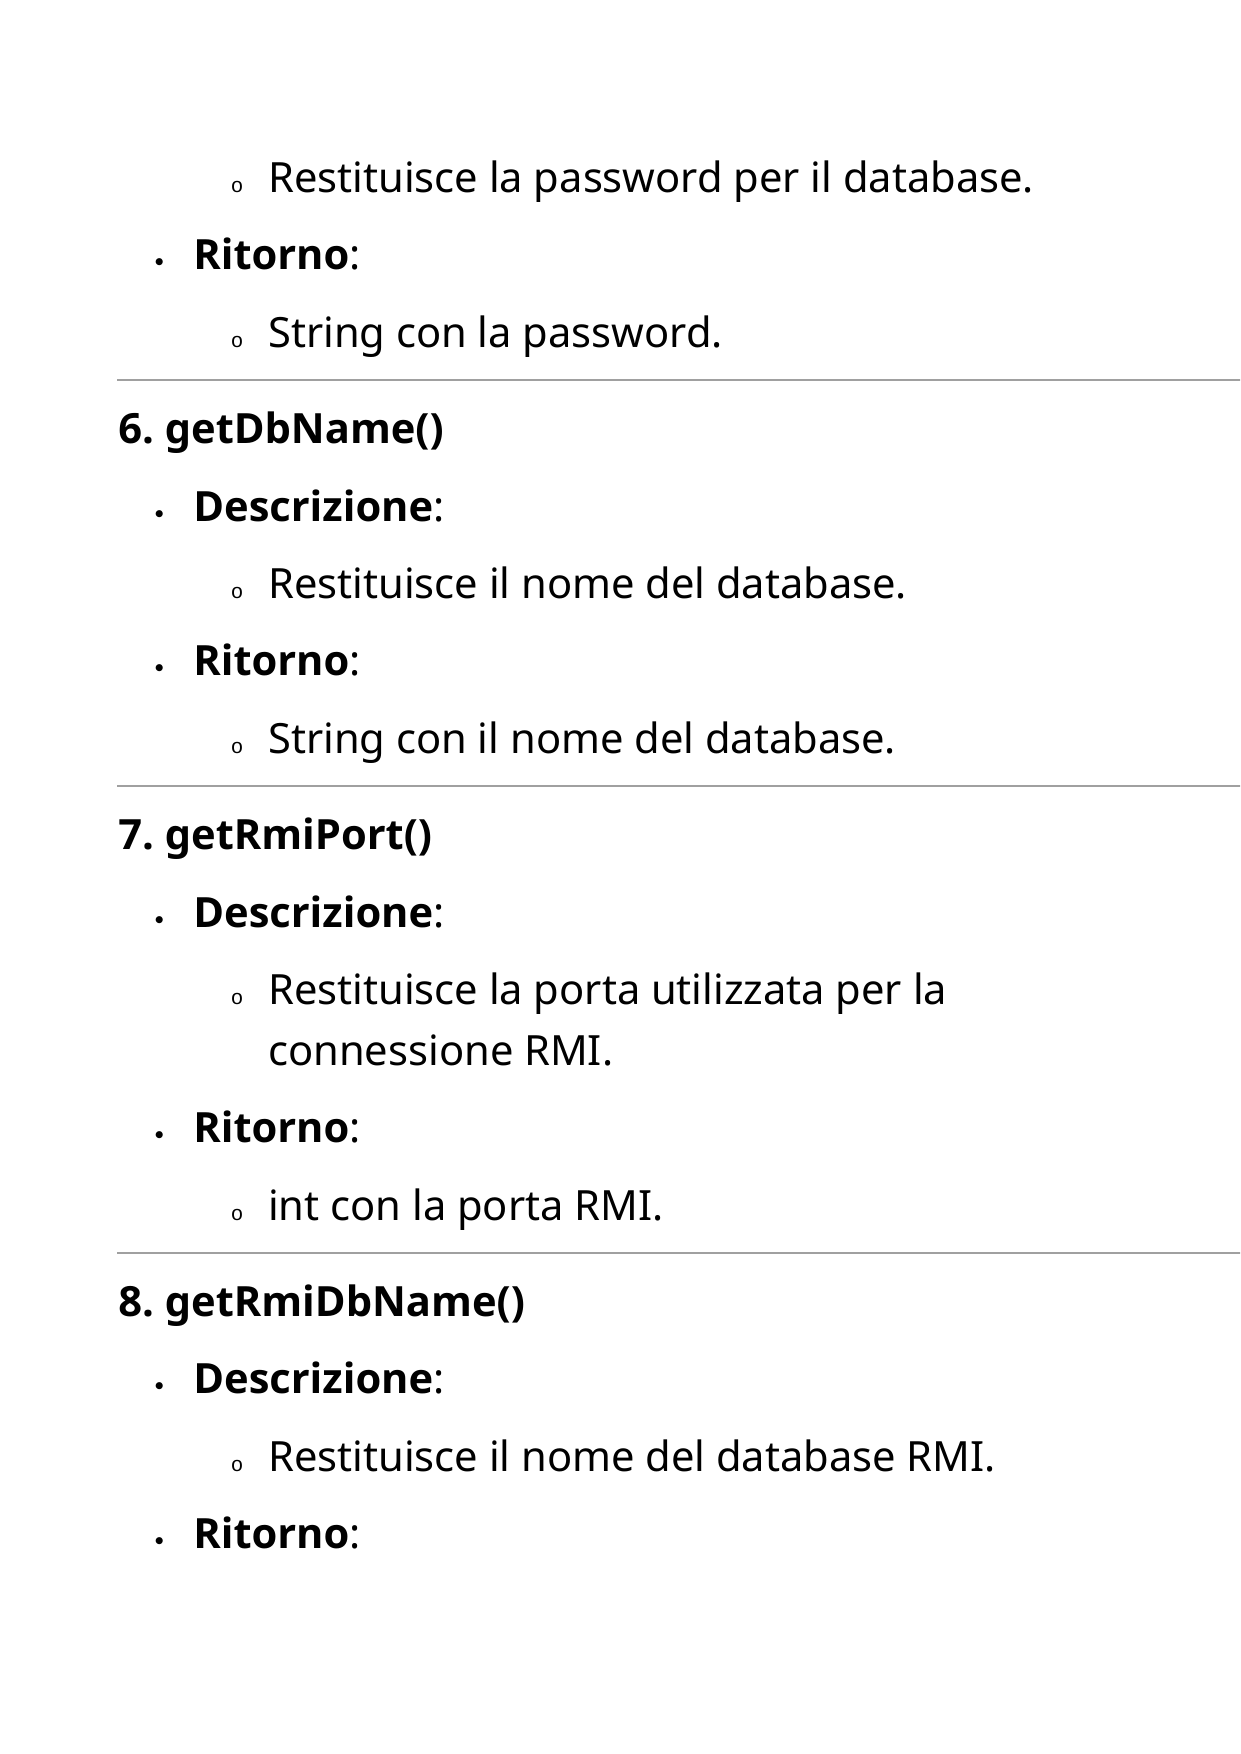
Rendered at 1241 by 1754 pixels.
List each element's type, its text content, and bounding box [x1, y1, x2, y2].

list Descrizione: [156, 882, 1122, 939]
list Descrizione: [156, 1349, 1122, 1406]
list Restituisce il nome del database. [231, 554, 1122, 611]
list Descrizione: [156, 476, 1122, 533]
list Restituisce la password per il database. [231, 148, 1122, 204]
list Ritorno: [156, 1504, 1122, 1561]
list Ritorno: [156, 225, 1122, 282]
list Ritorno: [156, 1098, 1122, 1155]
text 6. getDbName() [118, 399, 1122, 456]
text 7. getRmiPort() [118, 805, 1122, 862]
list Restituisce la porta utilizzata per la connessione RMI. [231, 960, 1122, 1077]
list Ritorno: [156, 631, 1122, 688]
list String con la password. [231, 302, 1122, 359]
list Restituisce il nome del database RMI. [231, 1427, 1122, 1483]
list String con il nome del database. [231, 708, 1122, 765]
text 8. getRmiDbName() [118, 1272, 1122, 1329]
list int con la porta RMI. [231, 1175, 1122, 1232]
